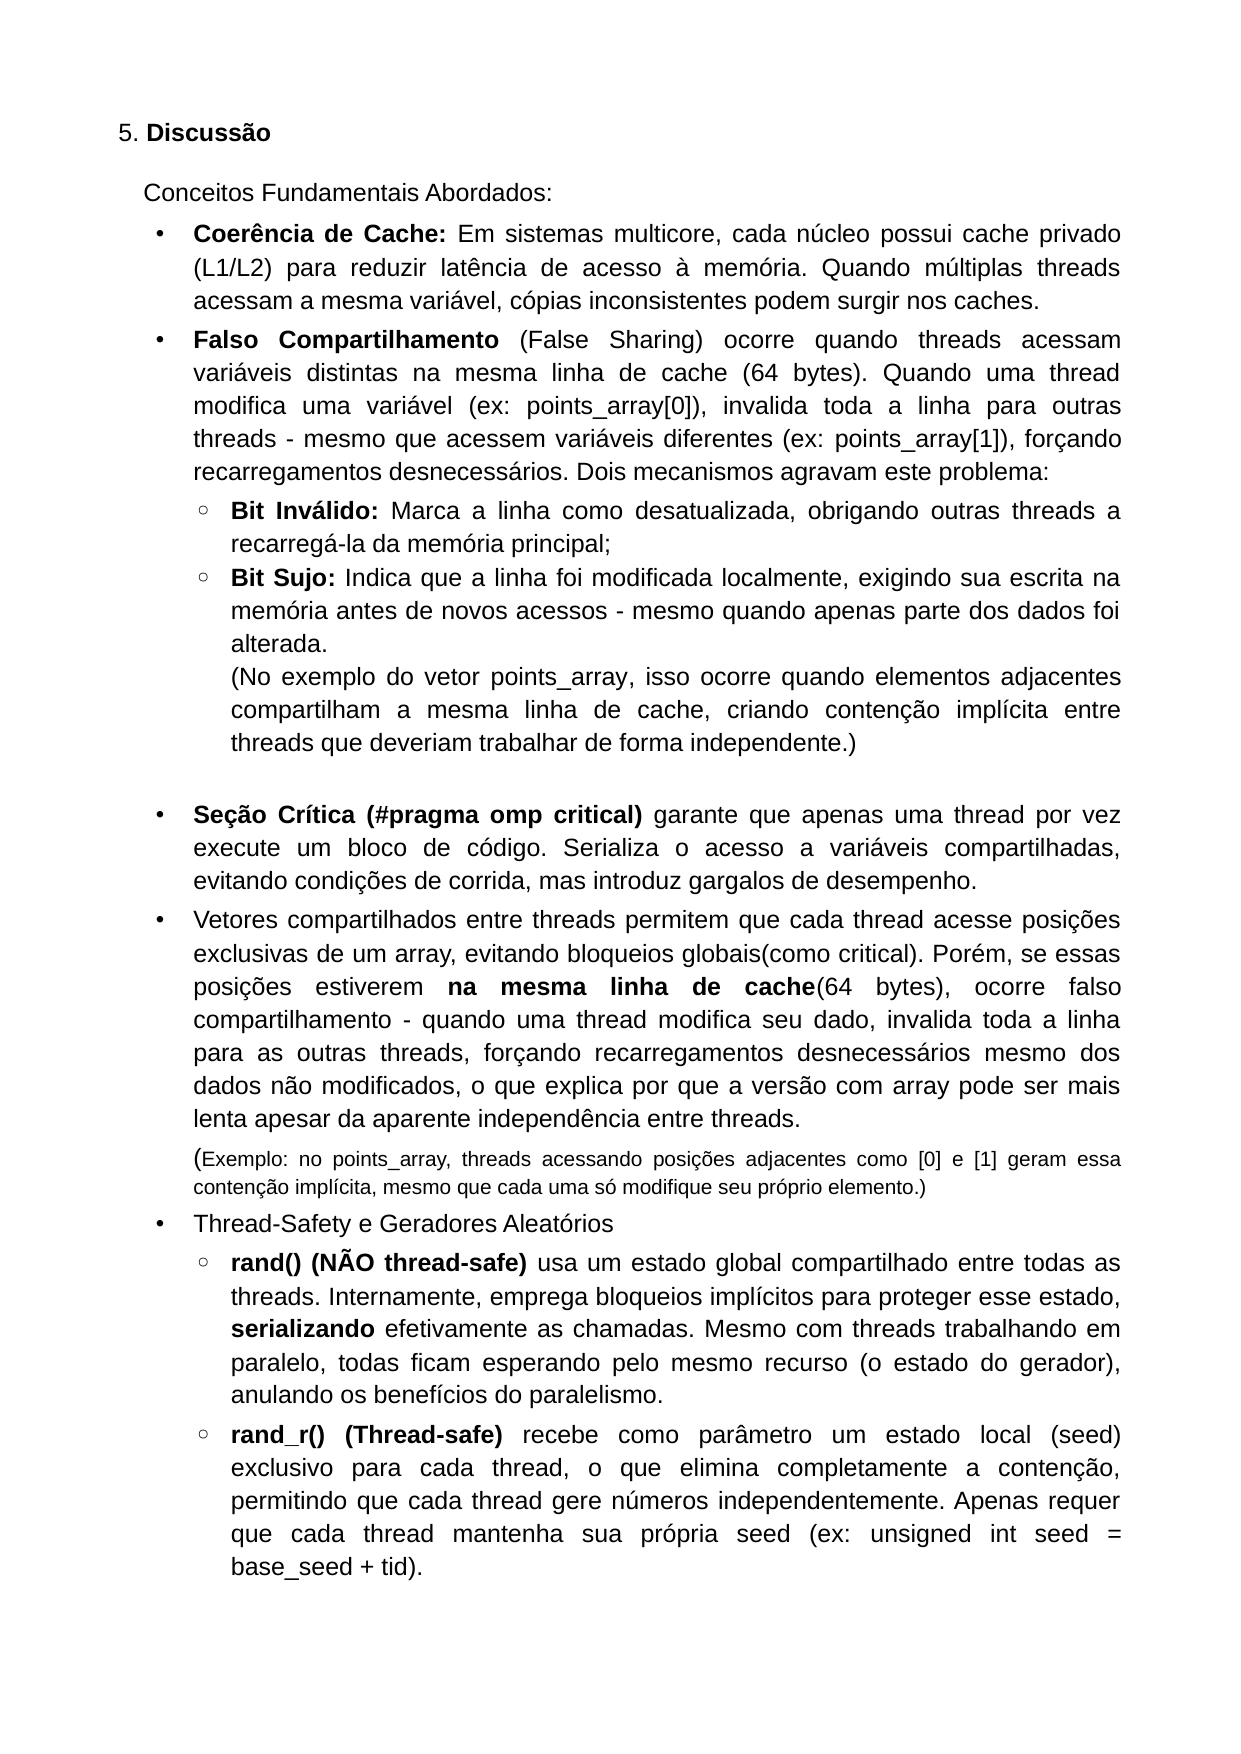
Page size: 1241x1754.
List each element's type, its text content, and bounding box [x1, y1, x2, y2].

list rand() (NÃO thread-safe) usa um estado global compartilhado entre todas as threads. Internamente, emprega bloqueios implícitos para proteger esse estado, serializando efetivamente as chamadas. Mesmo com threads trabalhando em paralelo, todas ficam esperando pelo mesmo recurso (o estado do gerador), anulando os benefícios do paralelismo. [193, 1248, 1122, 1409]
list Coerência de Cache: Em sistemas multicore, cada núcleo possui cache privado (L1/L2) para reduzir latência de acesso à memória. Quando múltiplas threads acessam a mesma variável, cópias inconsistentes podem surgir nos caches. [156, 219, 1122, 314]
list (Exemplo: no points_array, threads acessando posições adjacentes como [0] e [1] geram essa contenção implícita, mesmo que cada uma só modifique seu próprio elemento.) [156, 1143, 1122, 1199]
list Vetores compartilhados entre threads permitem que cada thread acesse posições exclusivas de um array, evitando bloqueios globais(como critical). Porém, se essas posições estiverem na mesma linha de cache(64 bytes), ocorre falso compartilhamento - quando uma thread modifica seu dado, invalida toda a linha para as outras threads, forçando recarregamentos desnecessários mesmo dos dados não modificados, o que explica por que a versão com array pode ser mais lenta apesar da aparente independência entre threads. [156, 905, 1122, 1132]
list (No exemplo do vetor points_array, isso ocorre quando elementos adjacentes compartilham a mesma linha de cache, criando contenção implícita entre threads que deveriam trabalhar de forma independente.) [193, 662, 1122, 756]
list Bit Sujo: Indica que a linha foi modificada localmente, exigindo sua escrita na memória antes de novos acessos - mesmo quando apenas parte dos dados foi alterada. [193, 562, 1122, 657]
list Bit Inválido: Marca a linha como desatualizada, obrigando outras threads a recarregá-la da memória principal; [193, 496, 1122, 558]
subtitle Conceitos Fundamentais Abordados: [143, 178, 1122, 207]
list Falso Compartilhamento (False Sharing) ocorre quando threads acessam variáveis distintas na mesma linha de cache (64 bytes). Quando uma thread modifica uma variável (ex: points_array[0]), invalida toda a linha para outras threads - mesmo que acessem variáveis diferentes (ex: points_array[1]), forçando recarregamentos desnecessários. Dois mecanismos agravam este problema: [156, 325, 1122, 486]
list Thread-Safety e Geradores Aleatórios [156, 1209, 1122, 1238]
list rand_r() (Thread-safe) recebe como parâmetro um estado local (seed) exclusivo para cada thread, o que elimina completamente a contenção, permitindo que cada thread gere números independentemente. Apenas requer que cada thread mantenha sua própria seed (ex: unsigned int seed = base_seed + tid). [193, 1420, 1122, 1581]
text 5. Discussão [118, 118, 1122, 147]
list Seção Crítica (#pragma omp critical) garante que apenas uma thread por vez execute um bloco de código. Serializa o acesso a variáveis compartilhadas, evitando condições de corrida, mas introduz gargalos de desempenho. [156, 800, 1122, 895]
